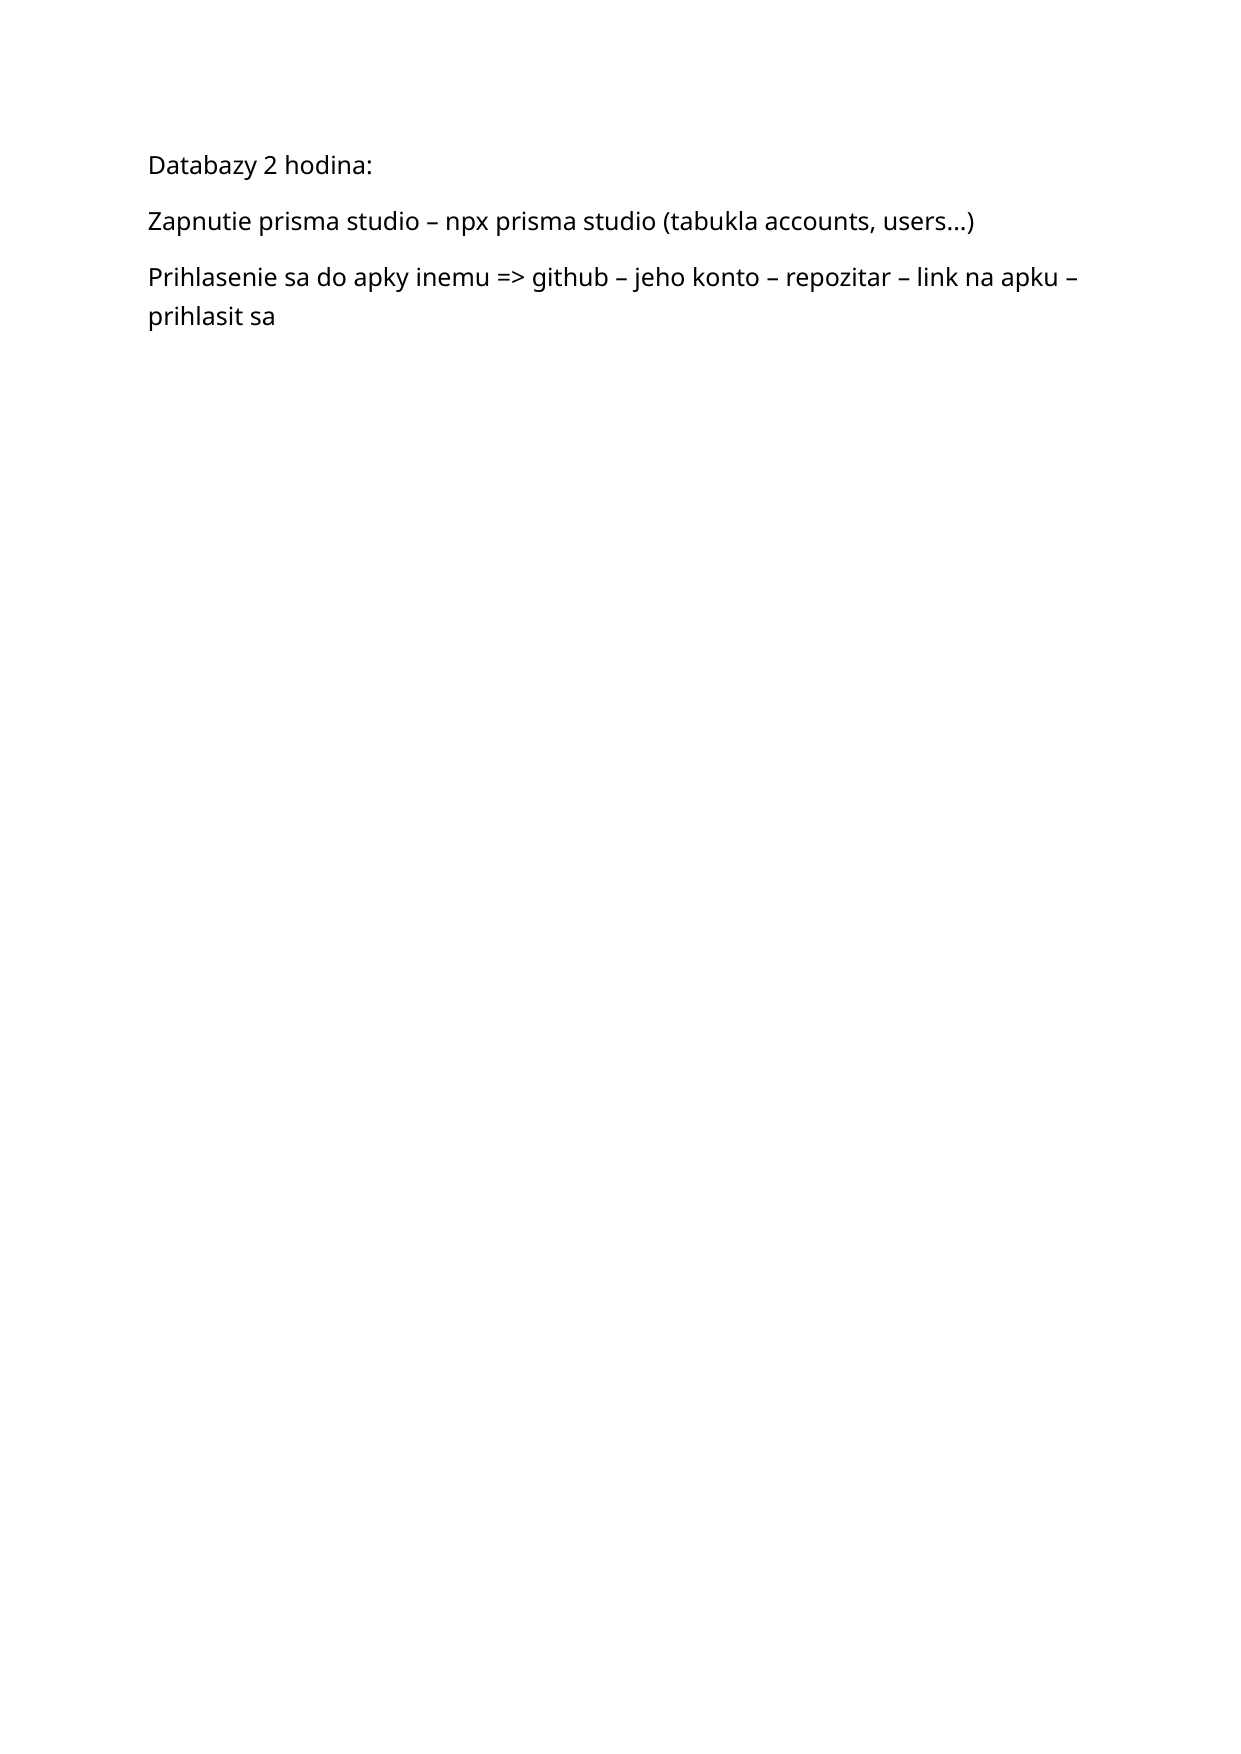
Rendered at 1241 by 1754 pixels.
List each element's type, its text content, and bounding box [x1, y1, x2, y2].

text Prihlasenie sa do apky inemu => github – jeho konto – repozitar – link na apku – prihlasit sa [148, 259, 1093, 332]
text Databazy 2 hodina: [148, 148, 1093, 182]
text Zapnutie prisma studio – npx prisma studio (tabukla accounts, users...) [148, 203, 1093, 237]
